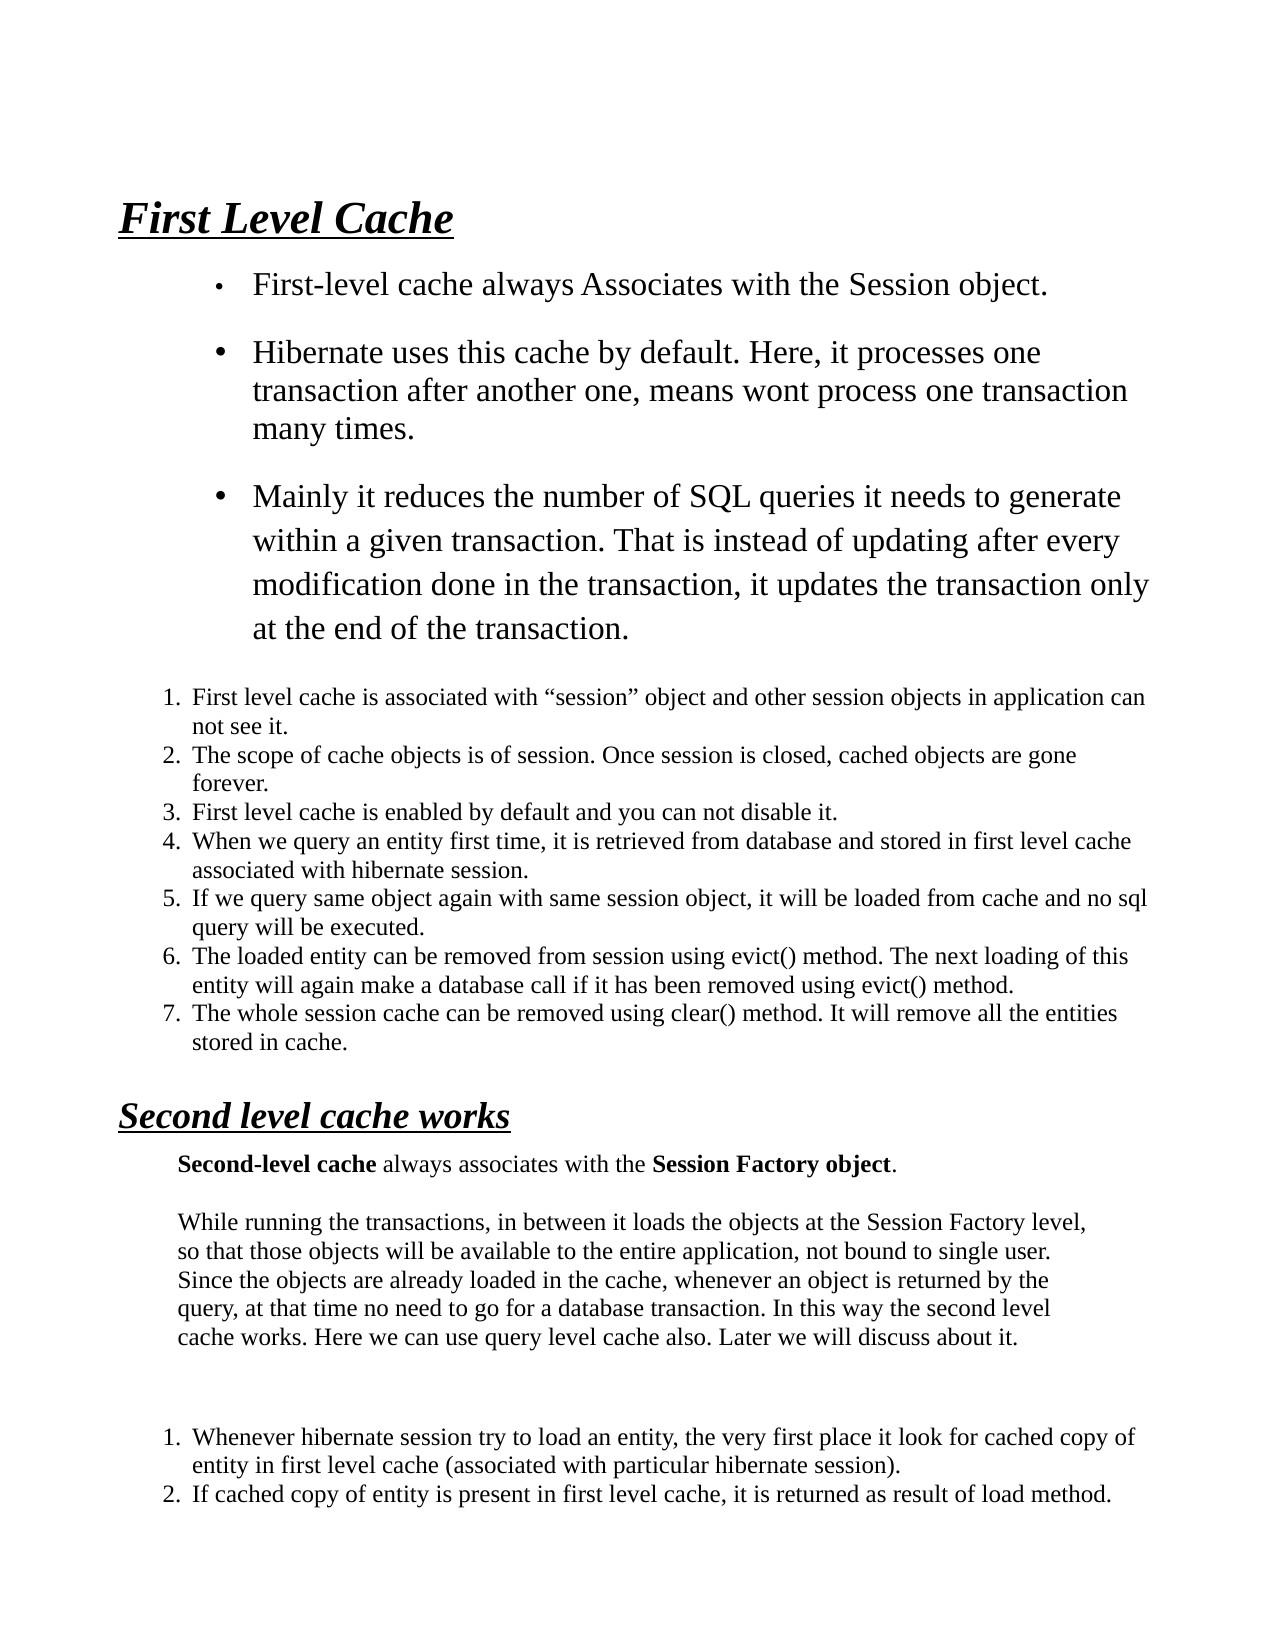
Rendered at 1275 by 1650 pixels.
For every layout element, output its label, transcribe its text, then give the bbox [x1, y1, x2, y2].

list First level cache is associated with “session” object and other session objects in application can not see it. [162, 682, 1157, 740]
subtitle Second level cache works [118, 1093, 1157, 1137]
list When we query an entity first time, it is retrieved from database and stored in first level cache associated with hibernate session. [162, 826, 1157, 883]
list If we query same object again with same session object, it will be loaded from cache and no sql query will be executed. [162, 883, 1157, 941]
list The loaded entity can be removed from session using evict() method. The next loading of this entity will again make a database call if it has been removed using evict() method. [162, 941, 1157, 998]
list The whole session cache can be removed using clear() method. It will remove all the entities stored in cache. [162, 998, 1157, 1056]
text First Level Cache [118, 191, 1157, 244]
list The scope of cache objects is of session. Once session is closed, cached objects are gone forever. [162, 740, 1157, 797]
text Second-level cache always associates with the Session Factory object. [177, 1149, 1098, 1178]
list First-level cache always Associates with the Session object. [215, 264, 1157, 302]
text While running the transactions, in between it loads the objects at the Session Factory level, so that those objects will be available to the entire application, not bound to single user. Since the objects are already loaded in the cache, whenever an object is returned by the query, at that time no need to go for a database transaction. In this way the second level cache works. Here we can use query level cache also. Later we will discuss about it. [177, 1207, 1098, 1351]
list Mainly it reduces the number of SQL queries it needs to generate within a given transaction. That is instead of updating after every modification done in the transaction, it updates the transaction only at the end of the transaction. [215, 476, 1157, 647]
list Hibernate uses this cache by default. Here, it processes one transaction after another one, means wont process one transaction many times. [215, 332, 1157, 447]
list Whenever hibernate session try to load an entity, the very first place it look for cached copy of entity in first level cache (associated with particular hibernate session). [162, 1422, 1157, 1479]
list If cached copy of entity is present in first level cache, it is returned as result of load method. [162, 1479, 1157, 1508]
list First level cache is enabled by default and you can not disable it. [162, 797, 1157, 826]
